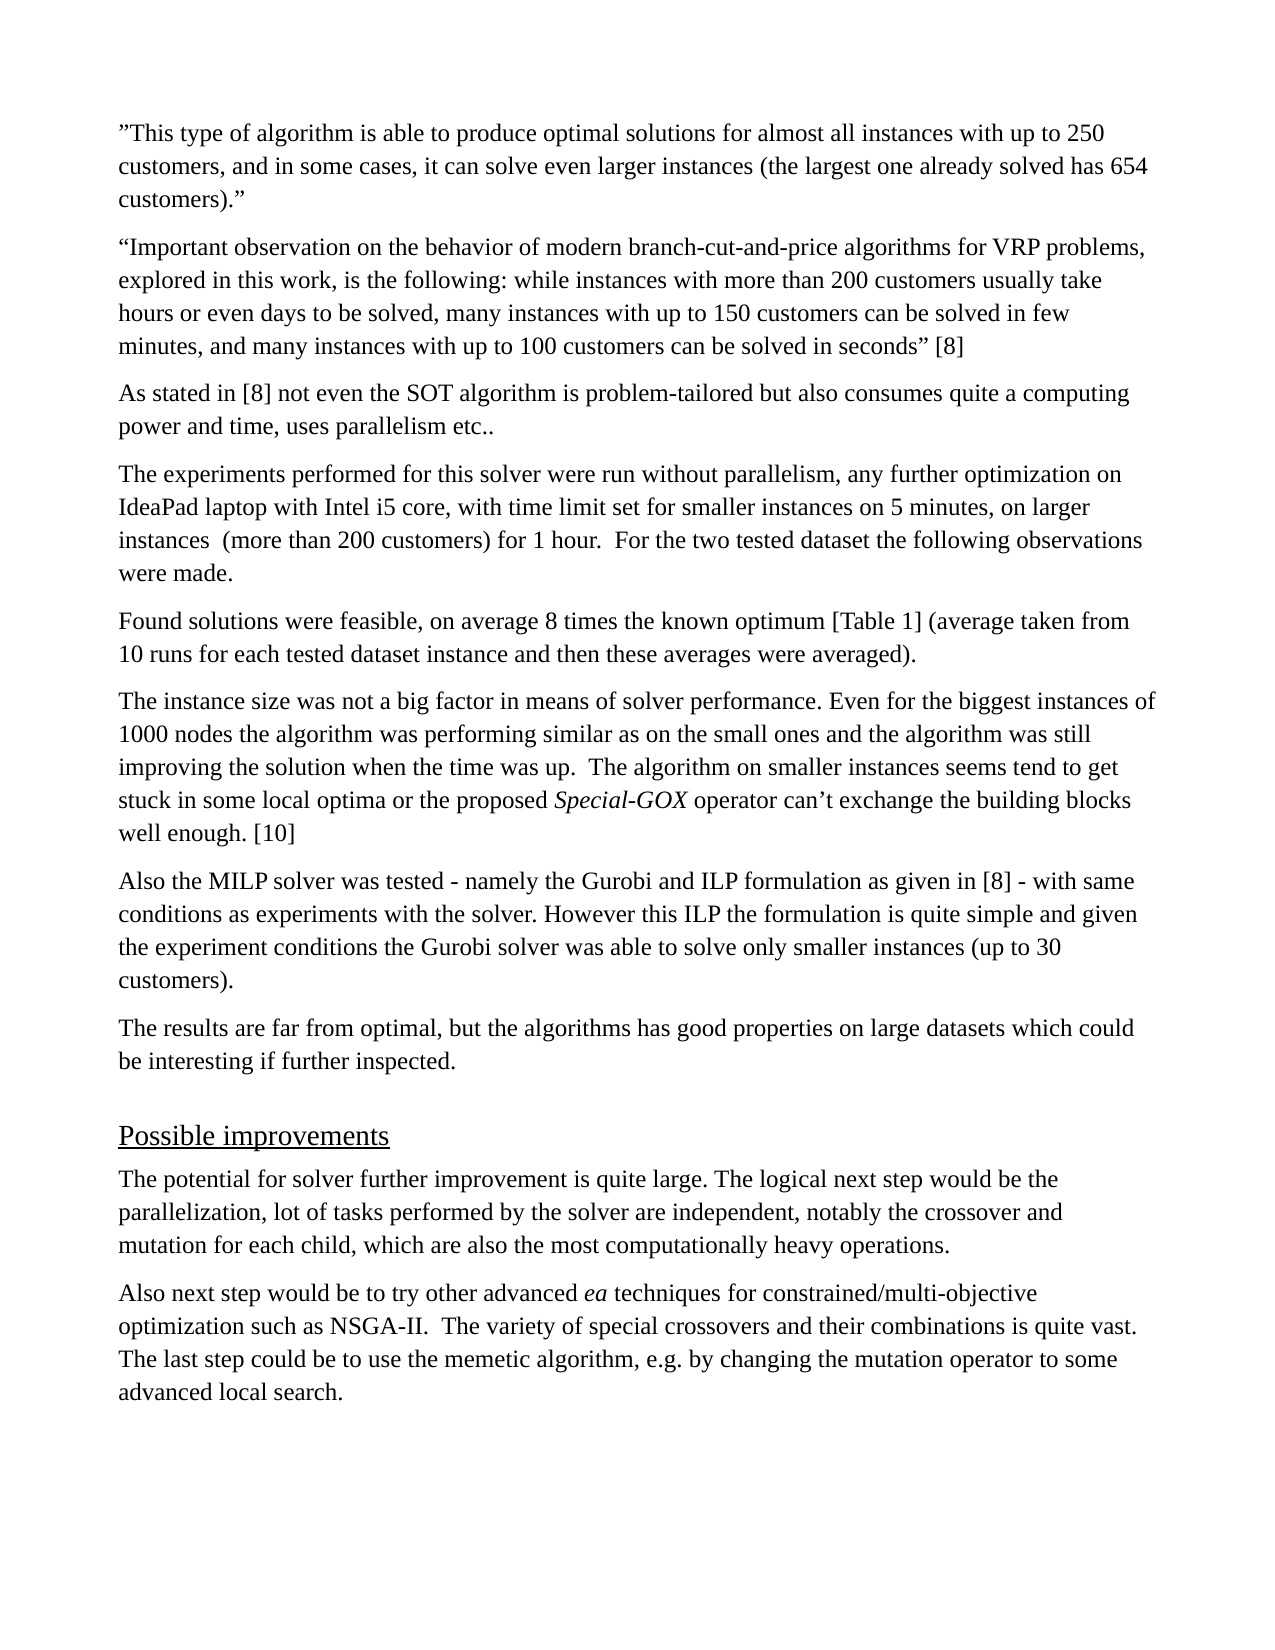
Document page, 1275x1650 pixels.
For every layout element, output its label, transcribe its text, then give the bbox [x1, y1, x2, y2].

text Also next step would be to try other advanced ea techniques for constrained/multi-objective optimization such as NSGA-II. The variety of special crossovers and their combinations is quite vast. The last step could be to use the memetic algorithm, e.g. by changing the mutation operator to some advanced local search. [118, 1278, 1157, 1406]
text “Important observation on the behavior of modern branch-cut-and-price algorithms for VRP problems, explored in this work, is the following: while instances with more than 200 customers usually take hours or even days to be solved, many instances with up to 150 customers can be solved in few minutes, and many instances with up to 100 customers can be solved in seconds” [8] [118, 232, 1157, 359]
text Also the MILP solver was tested - namely the Gurobi and ILP formulation as given in [8] - with same conditions as experiments with the solver. However this ILP the formulation is quite simple and given the experiment conditions the Gurobi solver was able to solve only smaller instances (up to 30 customers). [118, 866, 1157, 994]
subtitle Possible improvements [118, 1118, 1157, 1152]
text The results are far from optimal, but the algorithms has good properties on large datasets which could be interesting if further inspected. [118, 1013, 1157, 1074]
text As stated in [8] not even the SOT algorithm is problem-tailored but also consumes quite a computing power and time, uses parallelism etc.. [118, 378, 1157, 440]
text Found solutions were feasible, on average 8 times the known optimum [Table 1] (average taken from 10 runs for each tested dataset instance and then these averages were averaged). [118, 606, 1157, 667]
text The potential for solver further improvement is quite large. The logical next step would be the parallelization, lot of tasks performed by the solver are independent, notably the crossover and mutation for each child, which are also the most computationally heavy operations. [118, 1164, 1157, 1259]
text ”This type of algorithm is able to produce optimal solutions for almost all instances with up to 250 customers, and in some cases, it can solve even larger instances (the largest one already solved has 654 customers).” [118, 118, 1157, 213]
text The experiments performed for this solver were run without parallelism, any further optimization on IdeaPad laptop with Intel i5 core, with time limit set for smaller instances on 5 minutes, on larger instances (more than 200 customers) for 1 hour. For the two tested dataset the following observations were made. [118, 459, 1157, 587]
text The instance size was not a big factor in means of solver performance. Even for the biggest instances of 1000 nodes the algorithm was performing similar as on the small ones and the algorithm was still improving the solution when the time was up. The algorithm on smaller instances seems tend to get stuck in some local optima or the proposed Special-GOX operator can’t exchange the building blocks well enough. [10] [118, 686, 1157, 847]
